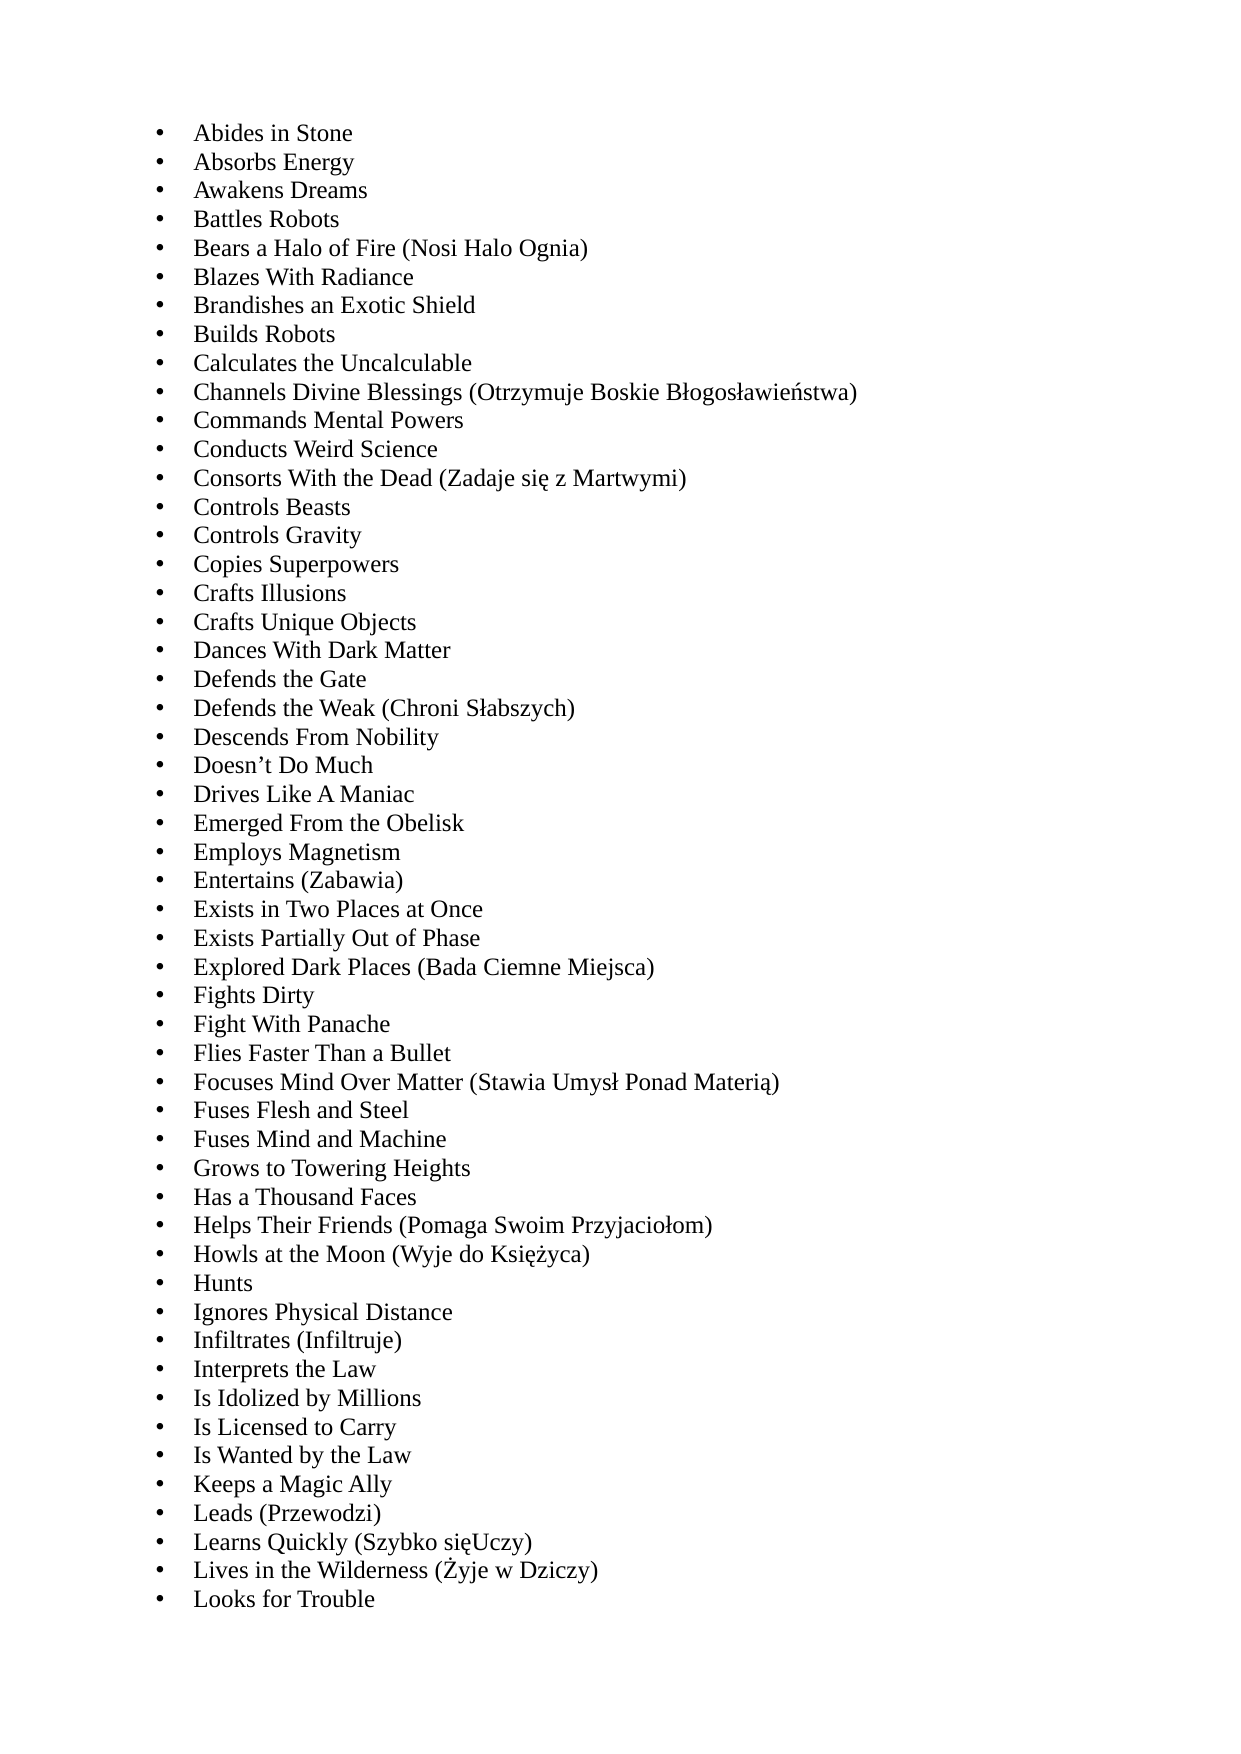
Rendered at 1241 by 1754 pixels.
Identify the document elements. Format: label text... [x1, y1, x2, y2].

list Drives Like A Maniac [156, 779, 1122, 808]
list Calculates the Uncalculable [156, 348, 1122, 377]
list Keeps a Magic Ally [156, 1469, 1122, 1498]
list Looks for Trouble [156, 1584, 1122, 1613]
list Commands Mental Powers [156, 406, 1122, 434]
list Has a Thousand Faces [156, 1182, 1122, 1211]
list Grows to Towering Heights [156, 1153, 1122, 1182]
list Is Licensed to Carry [156, 1412, 1122, 1441]
list Battles Robots [156, 204, 1122, 233]
list Is Idolized by Millions [156, 1383, 1122, 1412]
list Flies Faster Than a Bullet [156, 1038, 1122, 1067]
list Descends From Nobility [156, 722, 1122, 751]
list Crafts Illusions [156, 578, 1122, 607]
list Helps Their Friends (Pomaga Swoim Przyjaciołom) [156, 1211, 1122, 1239]
list Howls at the Moon (Wyje do Księżyca) [156, 1239, 1122, 1268]
list Employs Magnetism [156, 837, 1122, 866]
list Controls Gravity [156, 521, 1122, 549]
list Conducts Weird Science [156, 434, 1122, 463]
list Copies Superpowers [156, 549, 1122, 578]
list Fights Dirty [156, 981, 1122, 1009]
list Exists in Two Places at Once [156, 894, 1122, 923]
list Doesn’t Do Much [156, 751, 1122, 779]
list Hunts [156, 1268, 1122, 1297]
list Explored Dark Places (Bada Ciemne Miejsca) [156, 952, 1122, 981]
list Exists Partially Out of Phase [156, 923, 1122, 952]
list Crafts Unique Objects [156, 607, 1122, 636]
list Builds Robots [156, 319, 1122, 348]
list Bears a Halo of Fire (Nosi Halo Ognia) [156, 233, 1122, 262]
list Emerged From the Obelisk [156, 808, 1122, 837]
list Lives in the Wilderness (Żyje w Dziczy) [156, 1556, 1122, 1584]
list Absorbs Energy [156, 147, 1122, 176]
list Defends the Weak (Chroni Słabszych) [156, 693, 1122, 722]
list Infiltrates (Infiltruje) [156, 1326, 1122, 1354]
list Consorts With the Dead (Zadaje się z Martwymi) [156, 463, 1122, 492]
list Ignores Physical Distance [156, 1297, 1122, 1326]
list Fuses Flesh and Steel [156, 1096, 1122, 1124]
list Awakens Dreams [156, 176, 1122, 204]
list Entertains (Zabawia) [156, 866, 1122, 894]
list Leads (Przewodzi) [156, 1498, 1122, 1527]
list Fuses Mind and Machine [156, 1124, 1122, 1153]
list Brandishes an Exotic Shield [156, 291, 1122, 319]
list Focuses Mind Over Matter (Stawia Umysł Ponad Materią) [156, 1067, 1122, 1096]
list Defends the Gate [156, 664, 1122, 693]
list Fight With Panache [156, 1009, 1122, 1038]
list Is Wanted by the Law [156, 1441, 1122, 1469]
list Controls Beasts [156, 492, 1122, 521]
list Abides in Stone [156, 118, 1122, 147]
list Blazes With Radiance [156, 262, 1122, 291]
list Channels Divine Blessings (Otrzymuje Boskie Błogosławieństwa) [156, 377, 1122, 406]
list Learns Quickly (Szybko sięUczy) [156, 1527, 1122, 1556]
list Dances With Dark Matter [156, 636, 1122, 664]
list Interprets the Law [156, 1354, 1122, 1383]
